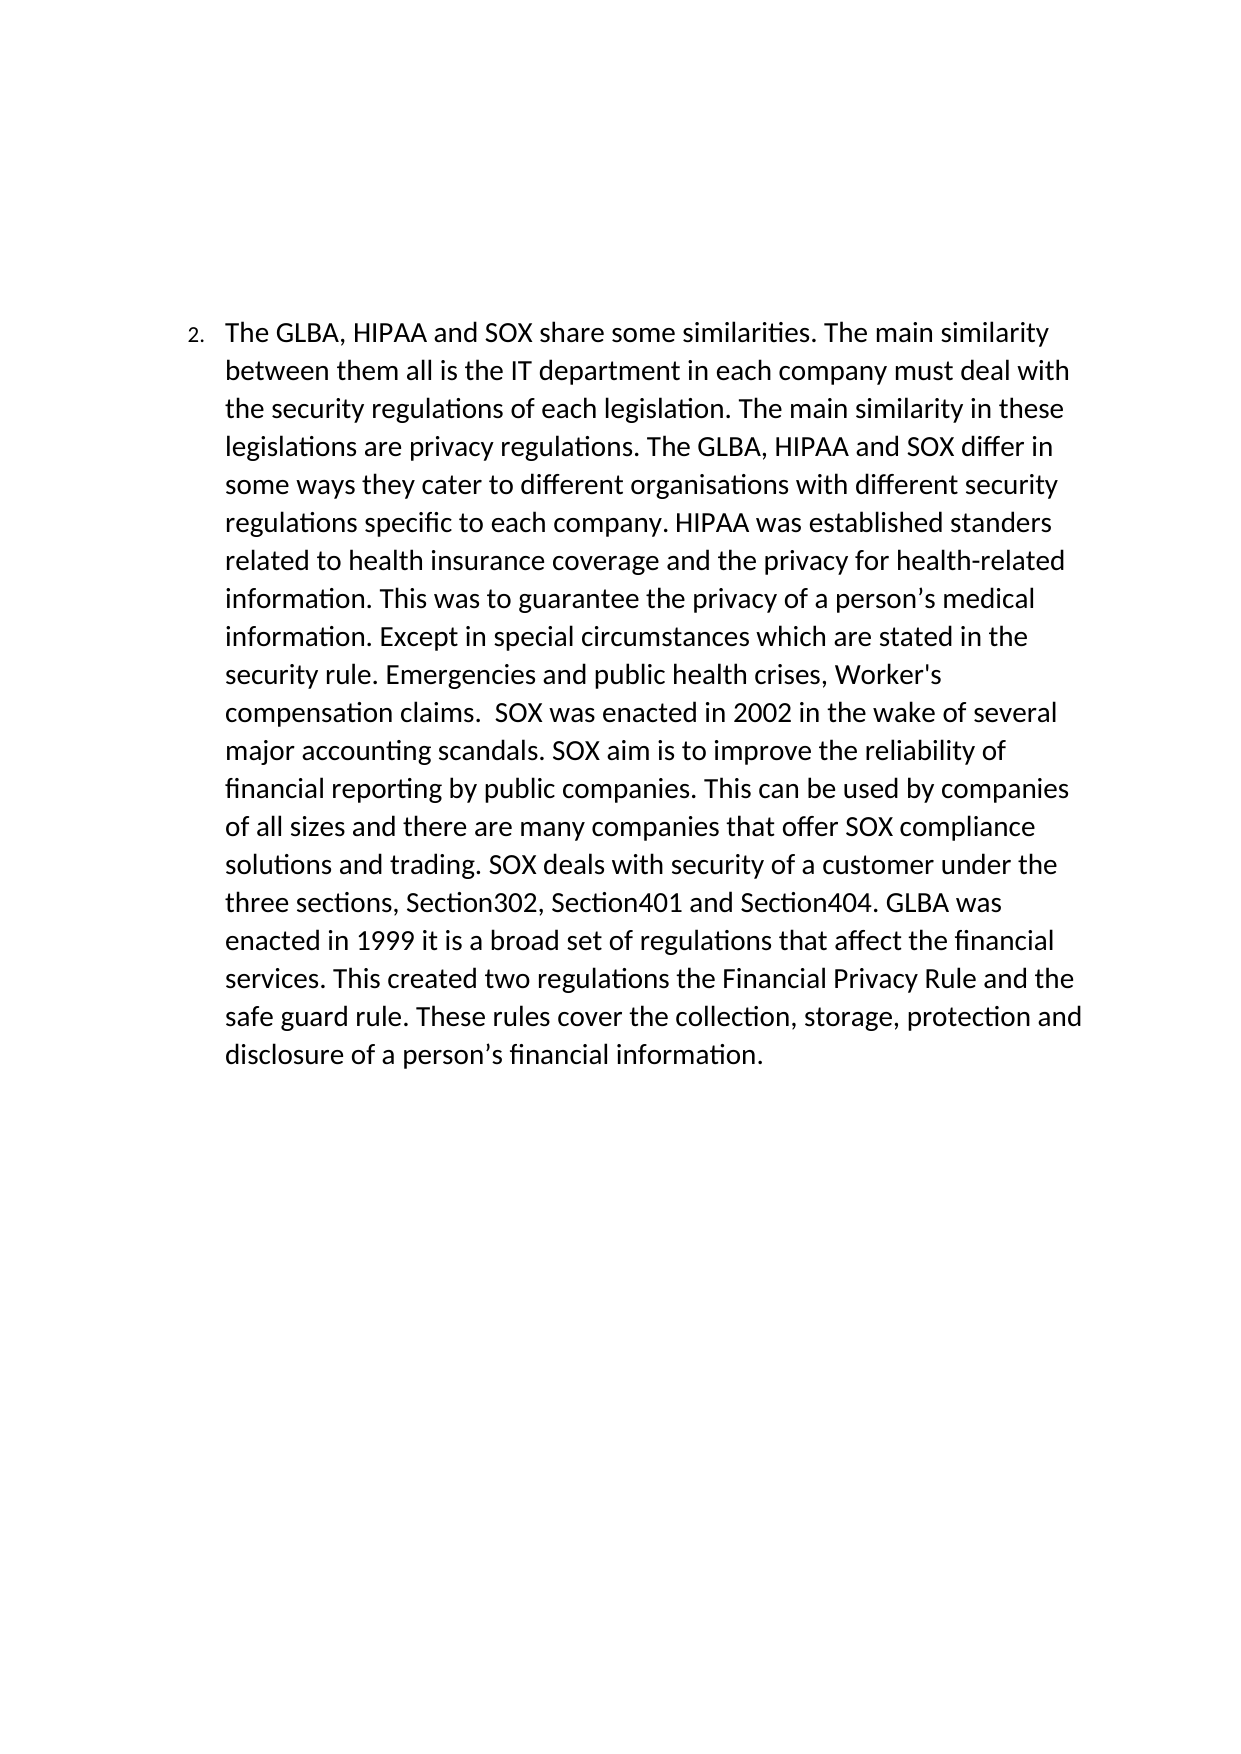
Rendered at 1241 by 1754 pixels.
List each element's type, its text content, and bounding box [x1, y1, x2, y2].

list The GLBA, HIPAA and SOX share some similarities. The main similarity between them all is the IT department in each company must deal with the security regulations of each legislation. The main similarity in these legislations are privacy regulations. The GLBA, HIPAA and SOX differ in some ways they cater to different organisations with different security regulations specific to each company. HIPAA was established standers related to health insurance coverage and the privacy for health-related information. This was to guarantee the privacy of a person’s medical information. Except in special circumstances which are stated in the security rule. Emergencies and public health crises, Worker's compensation claims. SOX was enacted in 2002 in the wake of several major accounting scandals. SOX aim is to improve the reliability of financial reporting by public companies. This can be used by companies of all sizes and there are many companies that offer SOX compliance solutions and trading. SOX deals with security of a customer under the three sections, Section302, Section401 and Section404. GLBA was enacted in 1999 it is a broad set of regulations that affect the financial services. This created two regulations the Financial Privacy Rule and the safe guard rule. These rules cover the collection, storage, protection and disclosure of a person’s financial information. [187, 314, 1090, 1072]
